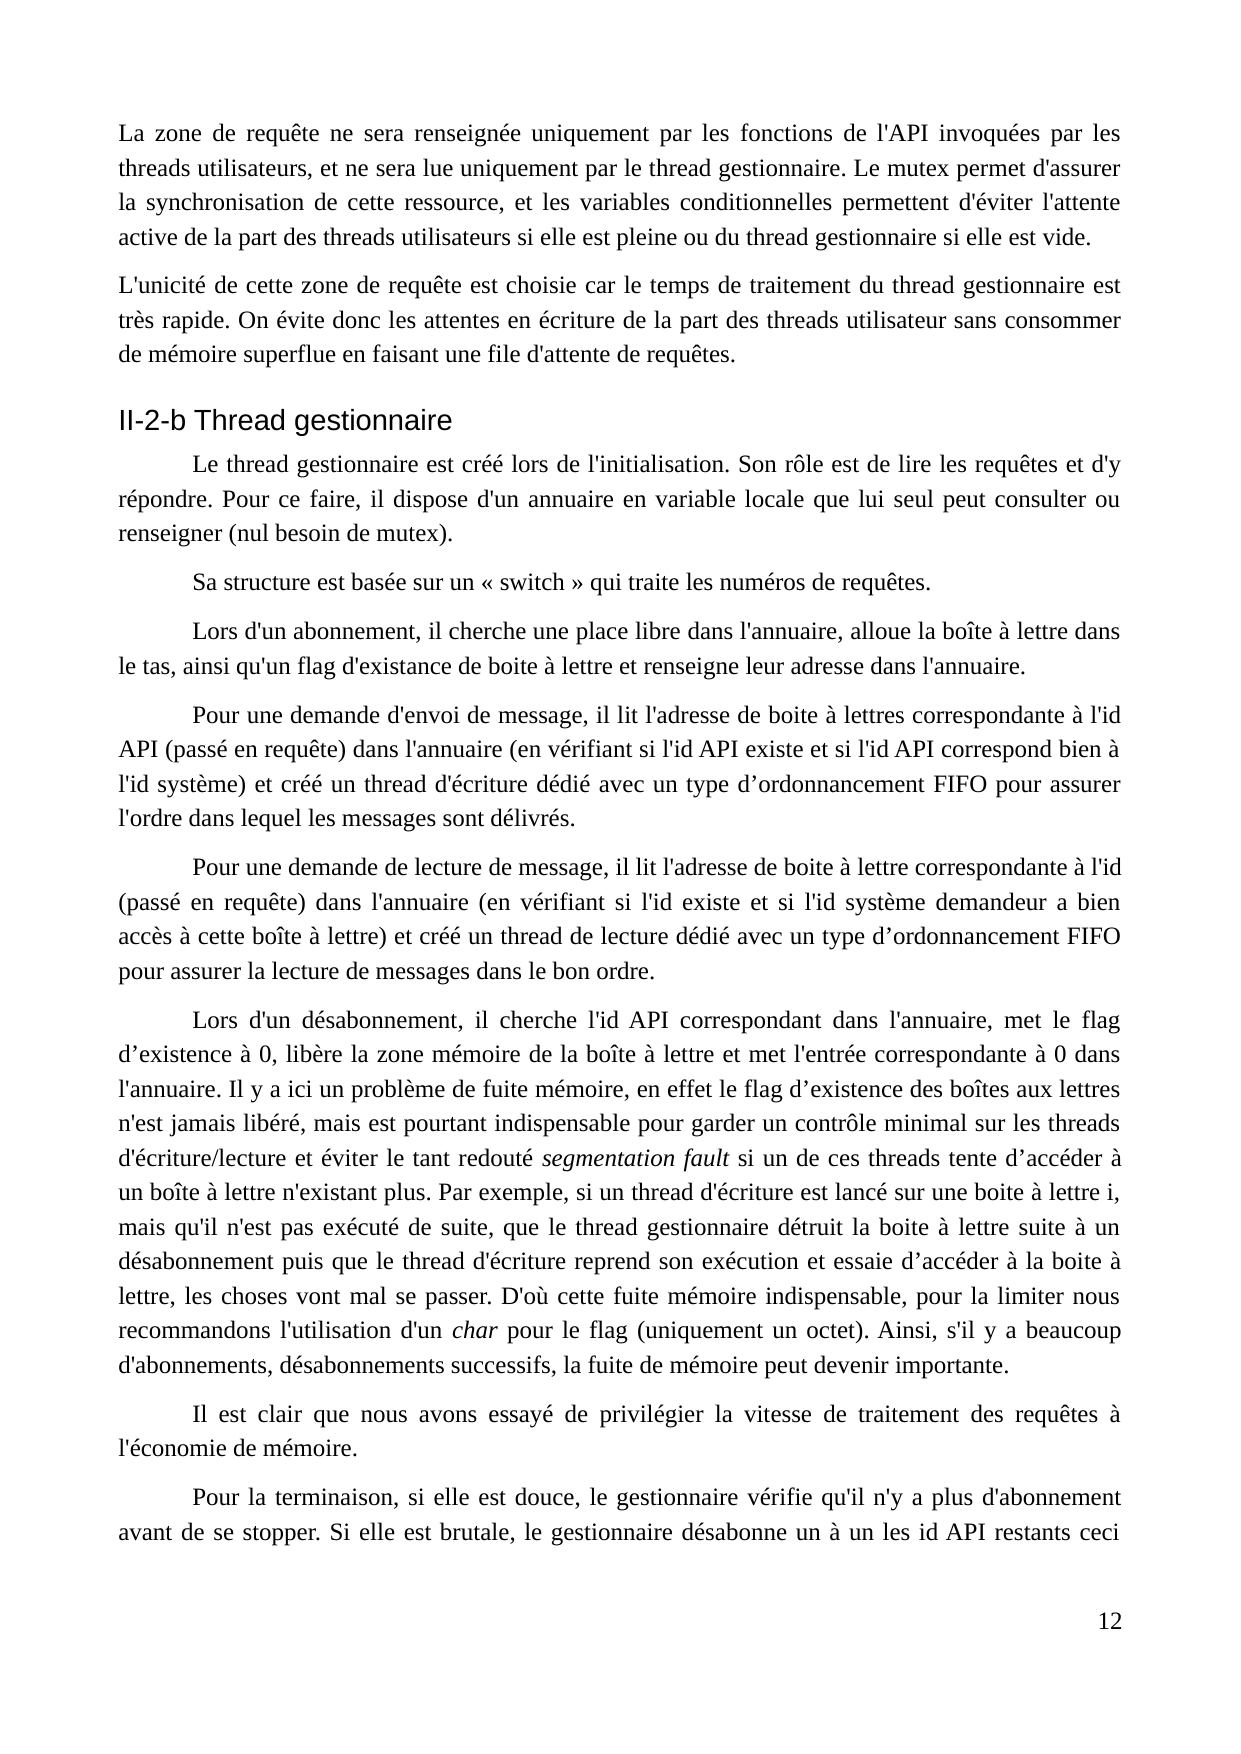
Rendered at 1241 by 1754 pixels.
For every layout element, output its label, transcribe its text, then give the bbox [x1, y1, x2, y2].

text Lors d'un abonnement, il cherche une place libre dans l'annuaire, alloue la boîte à lettre dans le tas, ainsi qu'un flag d'existance de boite à lettre et renseigne leur adresse dans l'annuaire. [118, 616, 1122, 679]
text Le thread gestionnaire est créé lors de l'initialisation. Son rôle est de lire les requêtes et d'y répondre. Pour ce faire, il dispose d'un annuaire en variable locale que lui seul peut consulter ou renseigner (nul besoin de mutex). [118, 449, 1122, 547]
text Il est clair que nous avons essayé de privilégier la vitesse de traitement des requêtes à l'économie de mémoire. [118, 1399, 1122, 1462]
text La zone de requête ne sera renseignée uniquement par les fonctions de l'API invoquées par les threads utilisateurs, et ne sera lue uniquement par le thread gestionnaire. Le mutex permet d'assurer la synchronisation de cette ressource, et les variables conditionnelles permettent d'éviter l'attente active de la part des threads utilisateurs si elle est pleine ou du thread gestionnaire si elle est vide. [118, 118, 1122, 250]
text Pour la terminaison, si elle est douce, le gestionnaire vérifie qu'il n'y a plus d'abonnement avant de se stopper. Si elle est brutale, le gestionnaire désabonne un à un les id API restants ceci [118, 1482, 1122, 1546]
subtitle II-2-b Thread gestionnaire [118, 403, 1122, 437]
text Pour une demande d'envoi de message, il lit l'adresse de boite à lettres correspondante à l'id API (passé en requête) dans l'annuaire (en vérifiant si l'id API existe et si l'id API correspond bien à l'id système) et créé un thread d'écriture dédié avec un type d’ordonnancement FIFO pour assurer l'ordre dans lequel les messages sont délivrés. [118, 700, 1122, 832]
text Lors d'un désabonnement, il cherche l'id API correspondant dans l'annuaire, met le flag d’existence à 0, libère la zone mémoire de la boîte à lettre et met l'entrée correspondante à 0 dans l'annuaire. Il y a ici un problème de fuite mémoire, en effet le flag d’existence des boîtes aux lettres n'est jamais libéré, mais est pourtant indispensable pour garder un contrôle minimal sur les threads d'écriture/lecture et éviter le tant redouté segmentation fault si un de ces threads tente d’accéder à un boîte à lettre n'existant plus. Par exemple, si un thread d'écriture est lancé sur une boite à lettre i, mais qu'il n'est pas exécuté de suite, que le thread gestionnaire détruit la boite à lettre suite à un désabonnement puis que le thread d'écriture reprend son exécution et essaie d’accéder à la boite à lettre, les choses vont mal se passer. D'où cette fuite mémoire indispensable, pour la limiter nous recommandons l'utilisation d'un char pour le flag (uniquement un octet). Ainsi, s'il y a beaucoup d'abonnements, désabonnements successifs, la fuite de mémoire peut devenir importante. [118, 1005, 1122, 1378]
text Sa structure est basée sur un « switch » qui traite les numéros de requêtes. [118, 567, 1122, 596]
text Pour une demande de lecture de message, il lit l'adresse de boite à lettre correspondante à l'id (passé en requête) dans l'annuaire (en vérifiant si l'id existe et si l'id système demandeur a bien accès à cette boîte à lettre) et créé un thread de lecture dédié avec un type d’ordonnancement FIFO pour assurer la lecture de messages dans le bon ordre. [118, 852, 1122, 984]
text L'unicité de cette zone de requête est choisie car le temps de traitement du thread gestionnaire est très rapide. On évite donc les attentes en écriture de la part des threads utilisateur sans consommer de mémoire superflue en faisant une file d'attente de requêtes. [118, 271, 1122, 368]
